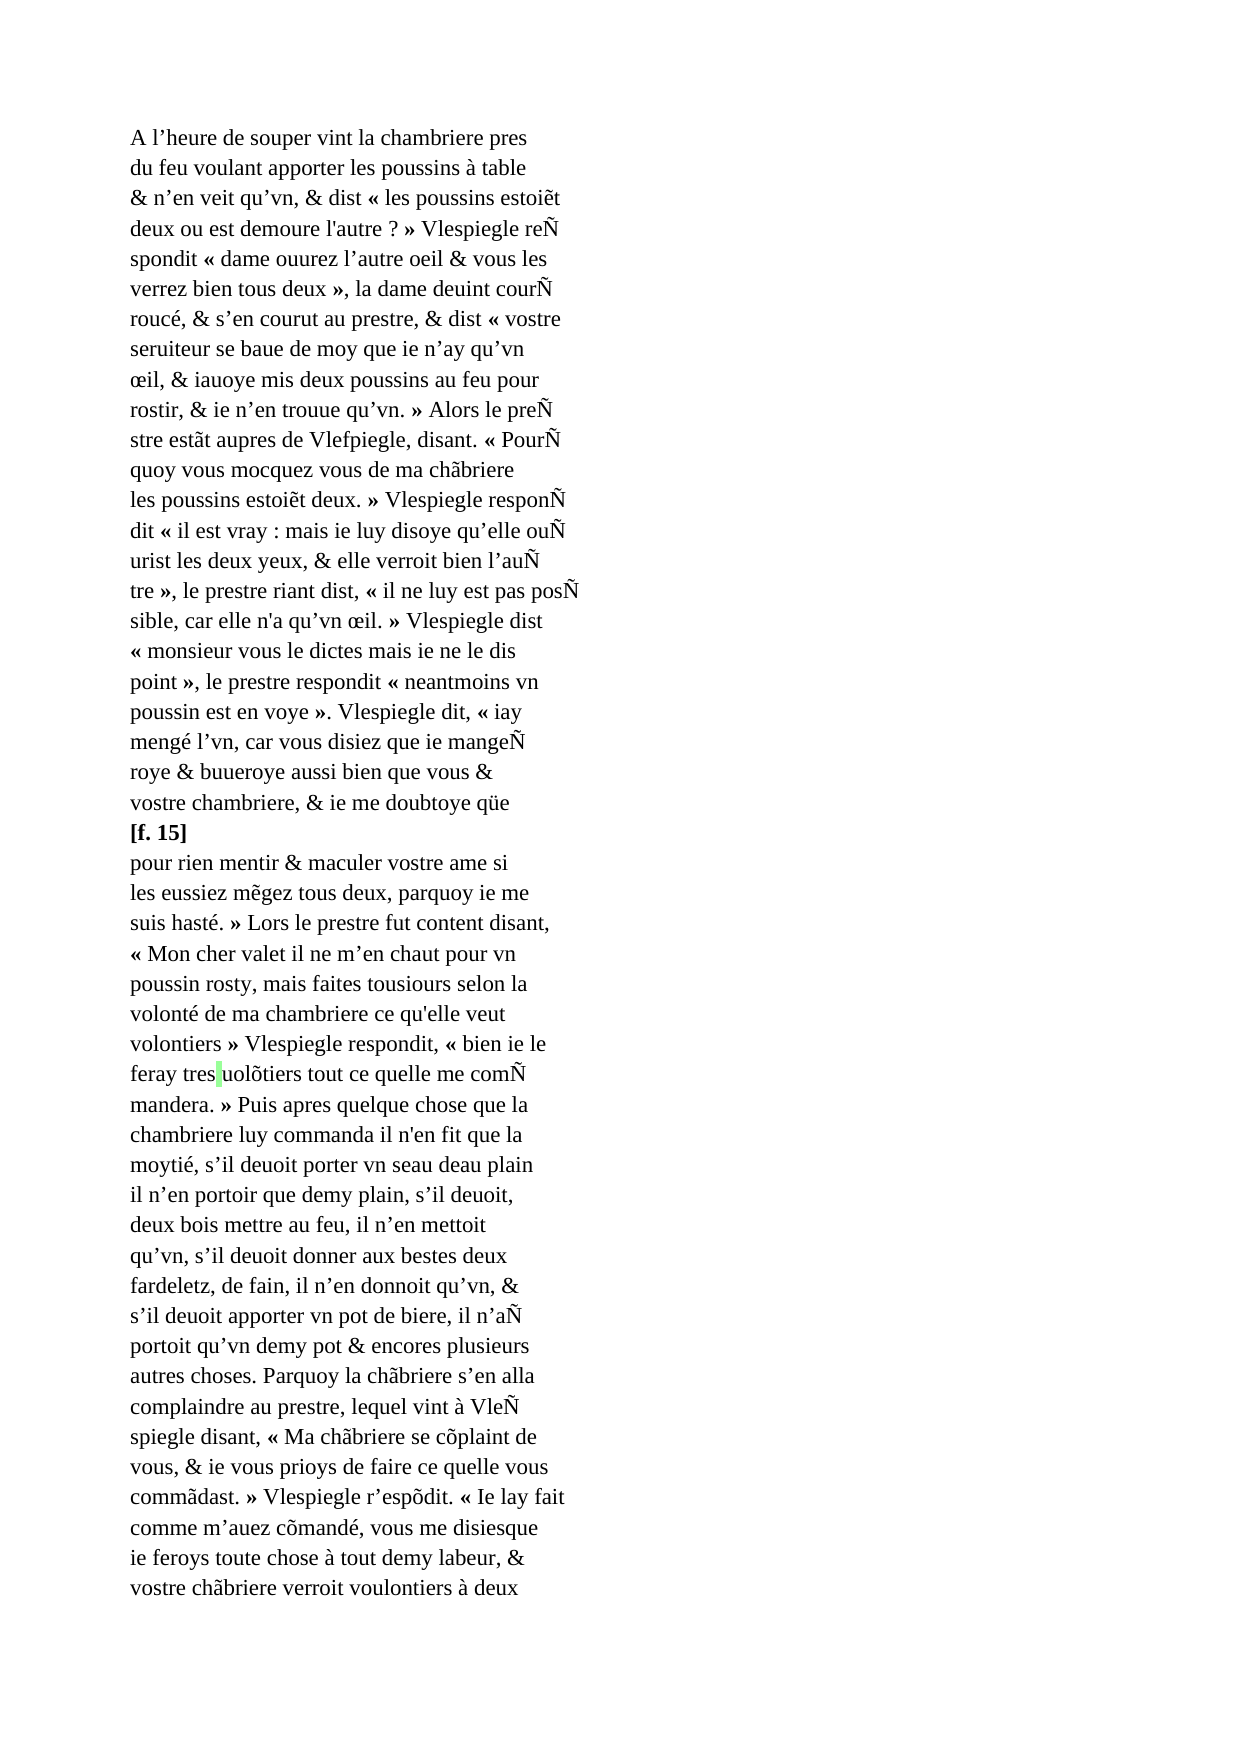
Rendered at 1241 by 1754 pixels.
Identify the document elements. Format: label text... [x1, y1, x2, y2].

text A l’heure de souper vint la chambriere pres du feu voulant apporter les poussins à table & n’en veit qu’vn, & dist « les poussins estoiẽt deux ou est demoure l'autre ? » Vlespiegle reÑ spondit « dame ouurez l’autre oeil & vous les verrez bien tous deux », la dame deuint courÑ roucé, & s’en courut au prestre, & dist « vostre seruiteur se baue de moy que ie n’ay qu’vn œil, & iauoye mis deux poussins au feu pour rostir, & ie n’en trouue qu’vn. » Alors le preÑ stre estãt aupres de Vlefpiegle, disant. « PourÑ quoy vous mocquez vous de ma chãbriere les poussins estoiẽt deux. » Vlespiegle responÑ dit « il est vray : mais ie luy disoye qu’elle ouÑ urist les deux yeux, & elle verroit bien l’auÑ tre », le prestre riant dist, « il ne luy est pas posÑ sible, car elle n'a qu’vn œil. » Vlespiegle dist « monsieur vous le dictes mais ie ne le dis point », le prestre respondit « neantmoins vn poussin est en voye ». Vlespiegle dit, « iay mengé l’vn, car vous disiez que ie mangeÑ roye & buueroye aussi bien que vous & vostre chambriere, & ie me doubtoye qüe [f. 15] pour rien mentir & maculer vostre ame si les eussiez mẽgez tous deux, parquoy ie me suis hasté. » Lors le prestre fut content disant, « Mon cher valet il ne m’en chaut pour vn poussin rosty, mais faites tousiours selon la volonté de ma chambriere ce qu'elle veut volontiers » Vlespiegle respondit, « bien ie le feray tres uolõtiers tout ce quelle me comÑ mandera. » Puis apres quelque chose que la chambriere luy commanda il n'en fit que la moytié, s’il deuoit porter vn seau deau plain il n’en portoir que demy plain, s’il deuoit, deux bois mettre au feu, il n’en mettoit qu’vn, s’il deuoit donner aux bestes deux fardeletz, de fain, il n’en donnoit qu’vn, & s’il deuoit apporter vn pot de biere, il n’aÑ portoit qu’vn demy pot & encores plusieurs autres choses. Parquoy la chãbriere s’en alla complaindre au prestre, lequel vint à VleÑ spiegle disant, « Ma chãbriere se cõplaint de vous, & ie vous prioys de faire ce quelle vous commãdast. » Vlespiegle r’espõdit. « Ie lay fait comme m’auez cõmandé, vous me disiesque ie feroys toute chose à tout demy labeur, & vostre chãbriere verroit voulontiers à deux [118, 118, 1122, 1606]
